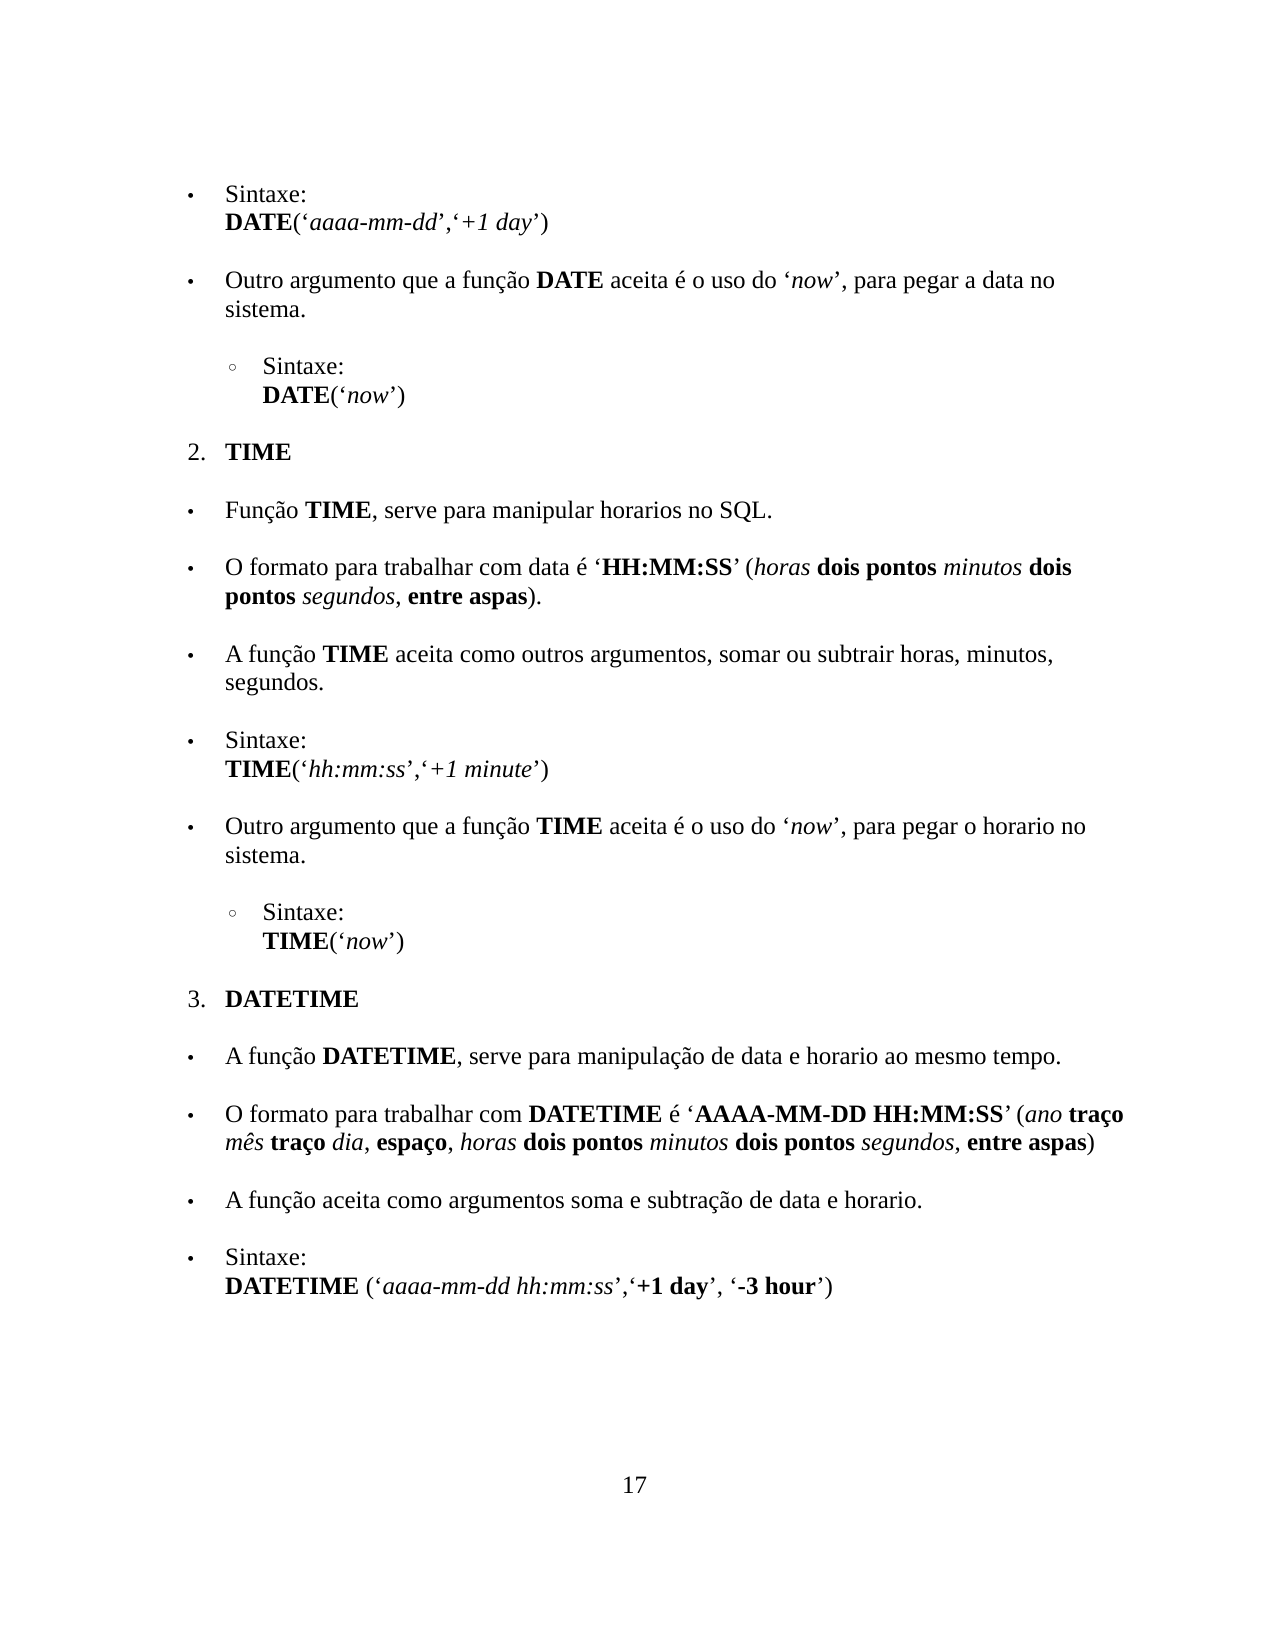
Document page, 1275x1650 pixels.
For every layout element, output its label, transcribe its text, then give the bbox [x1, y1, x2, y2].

list Sintaxe: DATE(‘aaaa-mm-dd’,‘+1 day’) [187, 179, 1125, 265]
list A função aceita como argumentos soma e subtração de data e horario. [187, 1185, 1125, 1242]
list O formato para trabalhar com DATETIME é ‘AAAA-MM-DD HH:MM:SS’ (ano traço mês traço dia, espaço, horas dois pontos minutos dois pontos segundos, entre aspas) [187, 1099, 1125, 1185]
list [187, 150, 1125, 179]
list Sintaxe: TIME(‘hh:mm:ss’,‘+1 minute’) [187, 725, 1125, 811]
list A função DATETIME, serve para manipulação de data e horario ao mesmo tempo. [187, 1041, 1125, 1099]
list Outro argumento que a função DATE aceita é o uso do ‘now’, para pegar a data no sistema. [187, 265, 1125, 351]
list Sintaxe: DATETIME (‘aaaa-mm-dd hh:mm:ss’,‘+1 day’, ‘-3 hour’) [187, 1242, 1125, 1329]
list O formato para trabalhar com data é ‘HH:MM:SS’ (horas dois pontos minutos dois pontos segundos, entre aspas). [187, 552, 1125, 639]
list Função TIME, serve para manipular horarios no SQL. [187, 495, 1125, 552]
list Outro argumento que a função TIME aceita é o uso do ‘now’, para pegar o horario no sistema. [187, 811, 1125, 897]
list Sintaxe: DATE(‘now’) [225, 351, 1125, 437]
list Sintaxe: TIME(‘now’) [225, 897, 1125, 984]
list TIME [187, 437, 1125, 495]
list DATETIME [187, 984, 1125, 1041]
list A função TIME aceita como outros argumentos, somar ou subtrair horas, minutos, segundos. [187, 639, 1125, 725]
